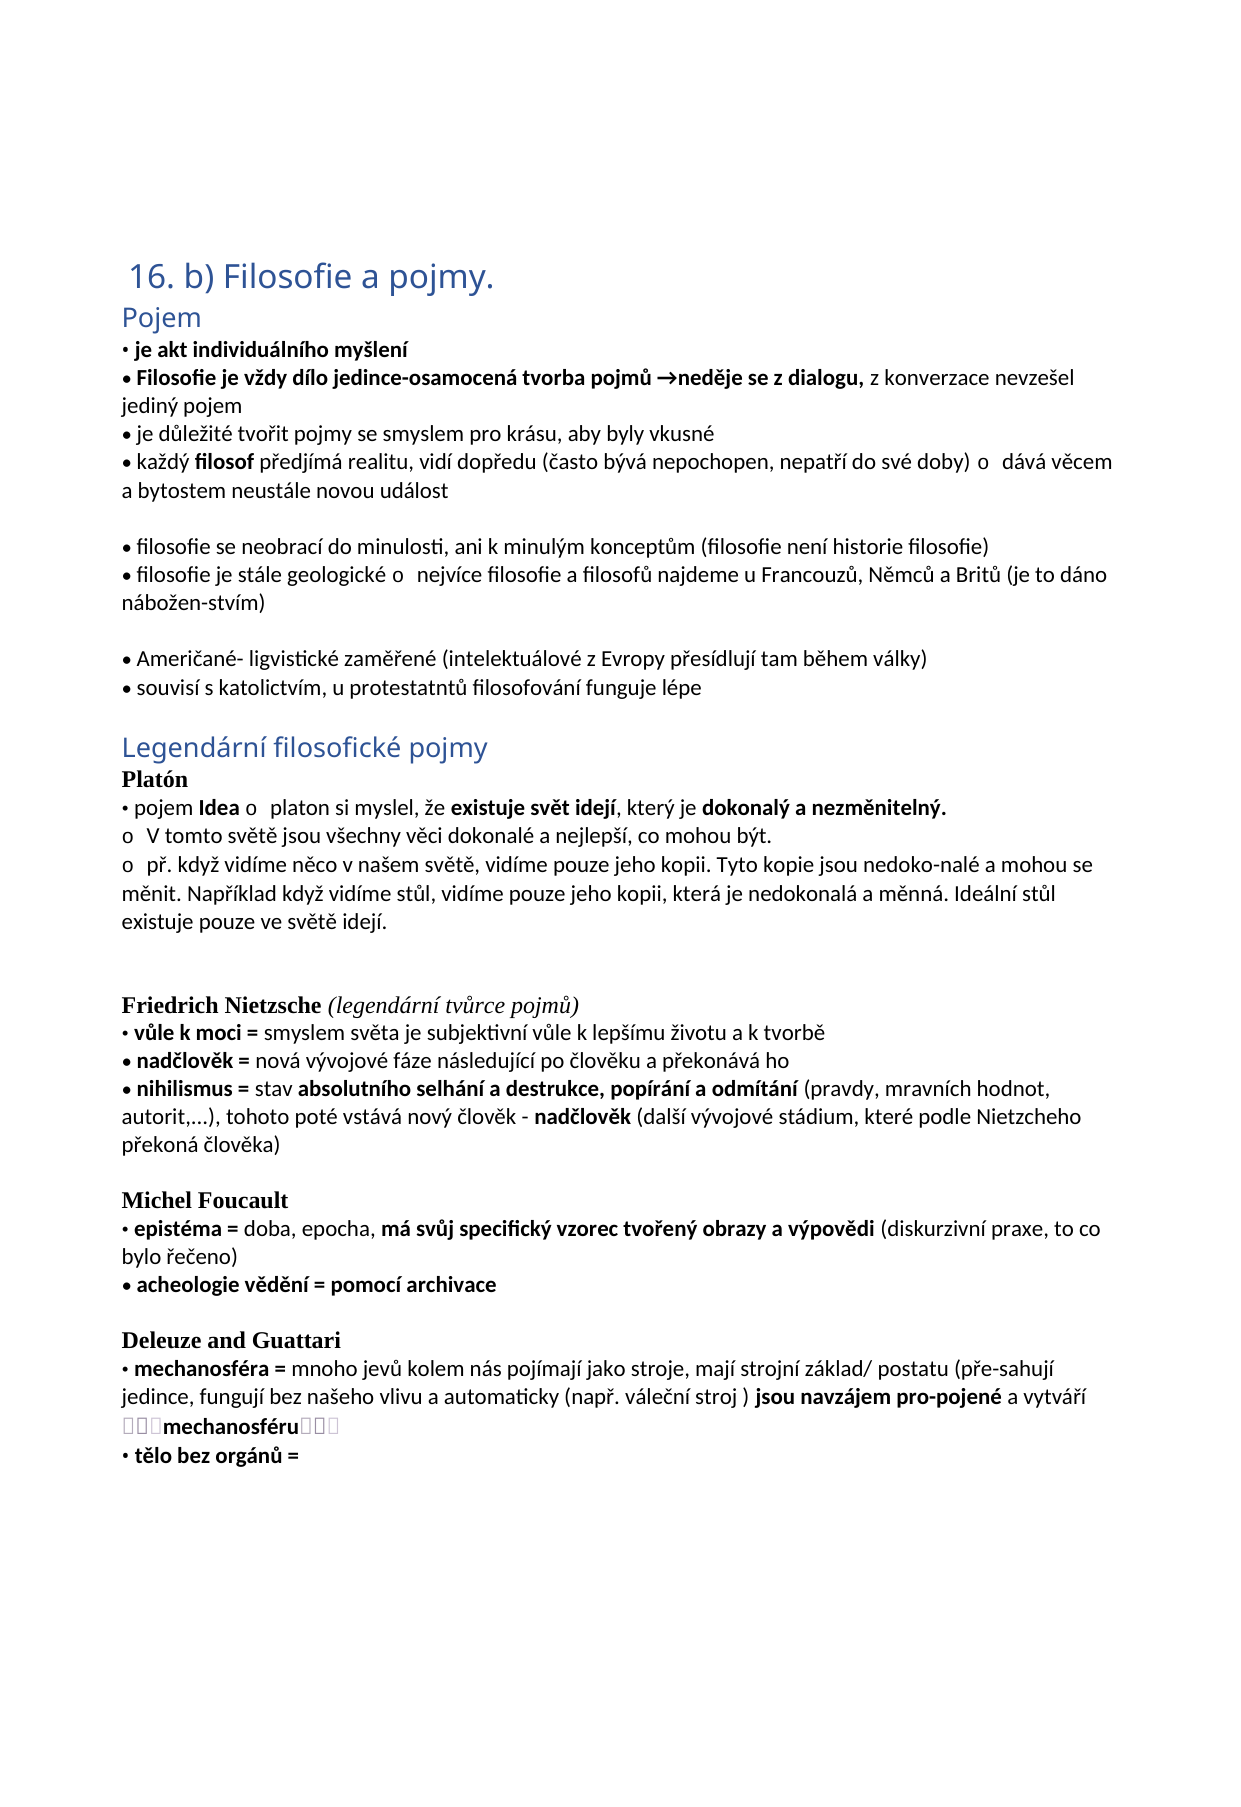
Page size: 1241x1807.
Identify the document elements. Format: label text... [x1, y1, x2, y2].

text • je akt individuálního myšlení [121, 335, 1124, 363]
text • mechanosféra = mnoho jevů kolem nás pojímají jako stroje, mají strojní základ/ postatu (pře-sahují jedince, fungují bez našeho vlivu a automaticky (např. váleční stroj ) jsou navzájem pro-pojené a vytváří 􃎒􃎓􃎔mechanosféru􃎒􃎓􃎔 [121, 1354, 1124, 1441]
text • každý filosof předjímá realitu, vidí dopředu (často bývá nepochopen, nepatří do své doby) o dává věcem a bytostem neustále novou událost [121, 447, 1124, 504]
text • je důležité tvořit pojmy se smyslem pro krásu, aby byly vkusné [121, 419, 1124, 447]
text • pojem Idea o platon si myslel, že existuje svět idejí, který je dokonalý a nezměnitelný. [121, 793, 1124, 822]
text • filosofie se neobrací do minulosti, ani k minulým konceptům (filosofie není historie filosofie) [121, 532, 1124, 560]
text o př. když vidíme něco v našem světě, vidíme pouze jeho kopii. Tyto kopie jsou nedoko-nalé a mohou se měnit. Například když vidíme stůl, vidíme pouze jeho kopii, která je nedokonalá a měnná. Ideální stůl existuje pouze ve světě idejí. [121, 850, 1124, 935]
text • epistéma = doba, epocha, má svůj specifický vzorec tvořený obrazy a výpovědi (diskurzivní praxe, to co bylo řečeno) [121, 1214, 1124, 1270]
text • nadčlověk = nová vývojové fáze následující po člověku a překonává ho [121, 1046, 1124, 1074]
text Platón [121, 766, 1124, 793]
text Deleuze and Guattari [121, 1326, 1124, 1354]
text Legendární filosofické pojmy [121, 729, 1124, 766]
text o V tomto světě jsou všechny věci dokonalé a nejlepší, co mohou být. [121, 822, 1124, 850]
text • acheologie vědění = pomocí archivace [121, 1270, 1124, 1298]
text • Američané- ligvistické zaměřené (intelektuálové z Evropy přesídlují tam během války) [121, 644, 1124, 673]
text Pojem [121, 298, 1124, 335]
text • tělo bez orgánů = [121, 1441, 1124, 1469]
text • nihilismus = stav absolutního selhání a destrukce, popírání a odmítání (pravdy, mravních hodnot, autorit,...), tohoto poté vstává nový člověk - nadčlověk (další vývojové stádium, které podle Nietzcheho překoná člověka) [121, 1074, 1124, 1158]
text Friedrich Nietzsche (legendární tvůrce pojmů) [121, 991, 1124, 1018]
text Michel Foucault [121, 1187, 1124, 1214]
text 16. b) Filosofie a pojmy. [121, 253, 1124, 298]
text • filosofie je stále geologické o nejvíce filosofie a filosofů najdeme u Francouzů, Němců a Britů (je to dáno nábožen-stvím) [121, 560, 1124, 617]
text • souvisí s katolictvím, u protestatntů filosofování funguje lépe [121, 673, 1124, 701]
text • Filosofie je vždy dílo jedince-osamocená tvorba pojmů →neděje se z dialogu, z konverzace nevzešel jediný pojem [121, 363, 1124, 419]
text • vůle k moci = smyslem světa je subjektivní vůle k lepšímu životu a k tvorbě [121, 1018, 1124, 1046]
